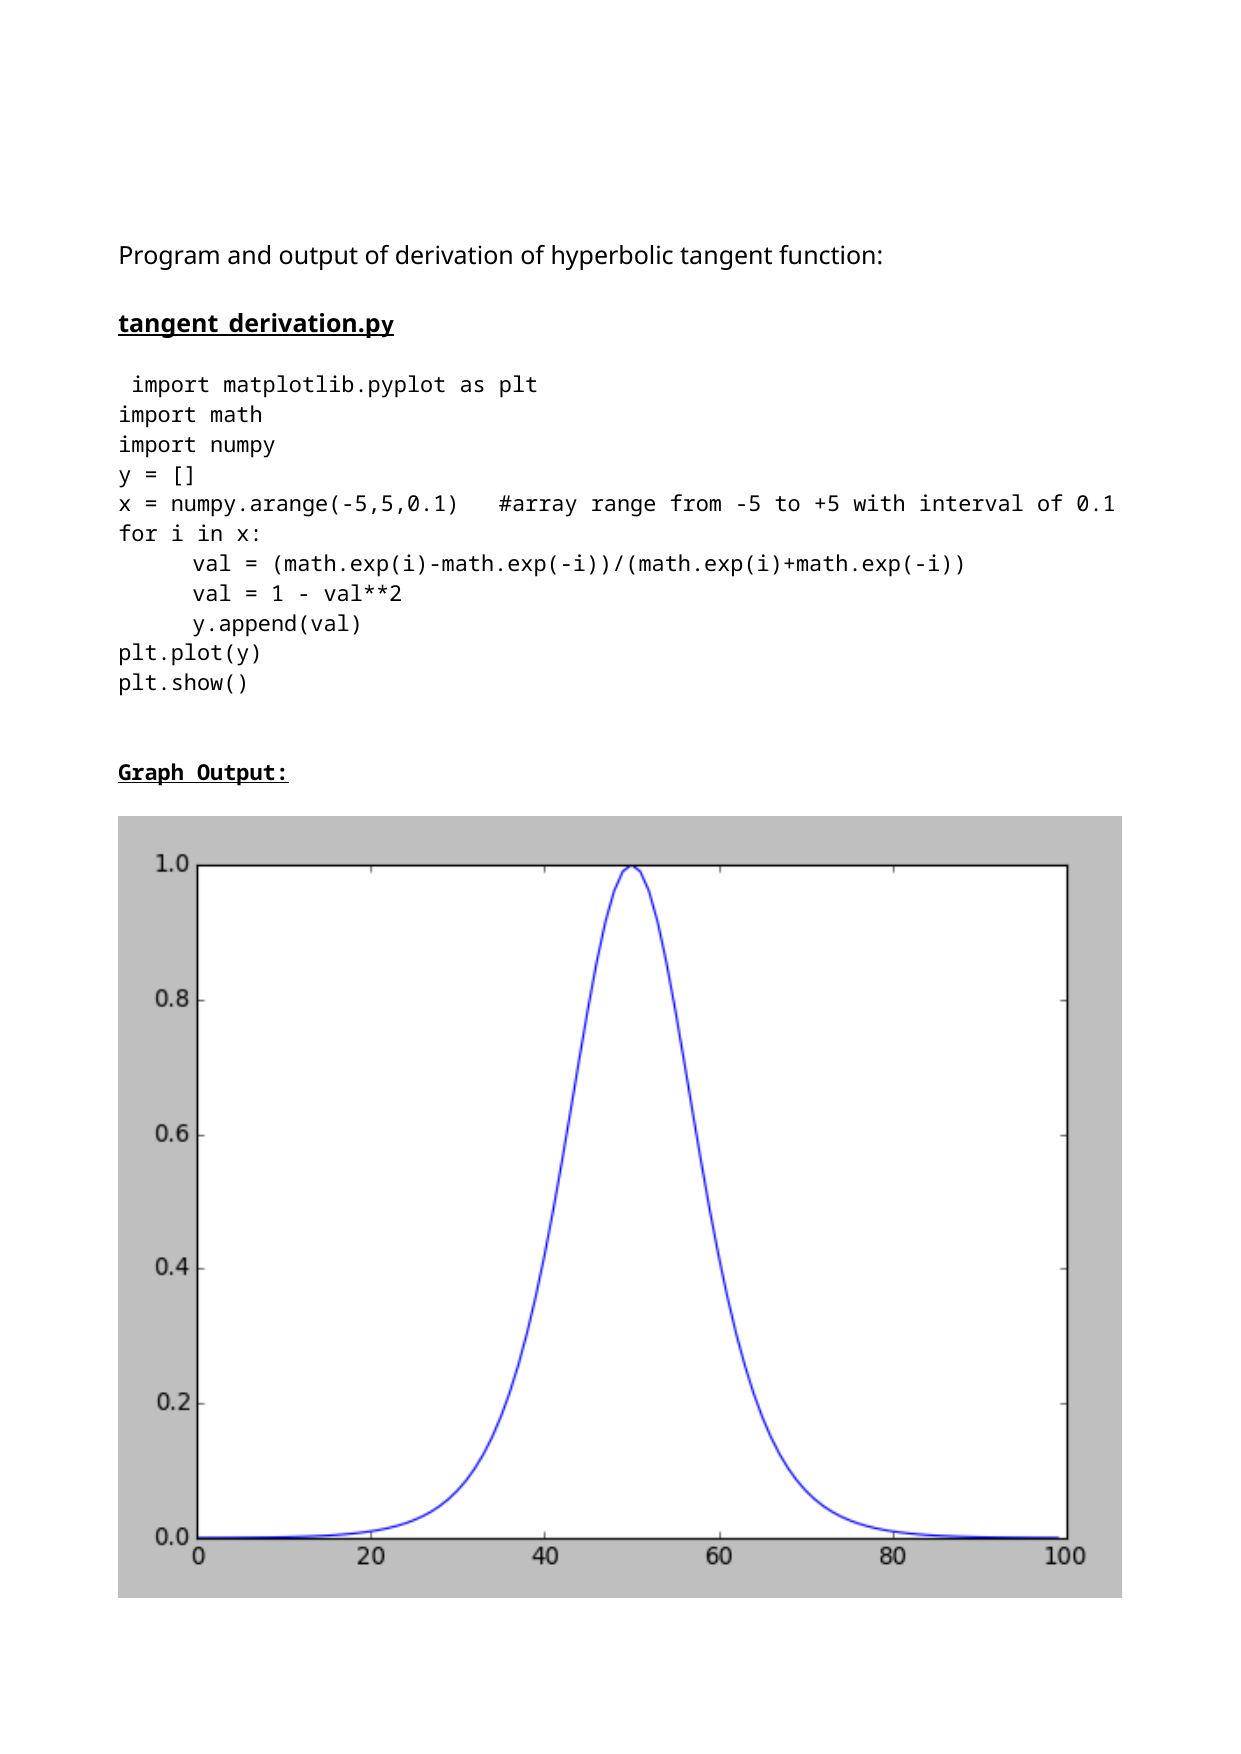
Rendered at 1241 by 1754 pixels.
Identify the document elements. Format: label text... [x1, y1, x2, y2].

text plt.plot(y) [118, 637, 1122, 667]
text y.append(val) [118, 608, 1122, 637]
text val = (math.exp(i)-math.exp(-i))/(math.exp(i)+math.exp(-i)) [118, 548, 1122, 578]
text x = numpy.arange(-5,5,0.1) #array range from -5 to +5 with interval of 0.1 [118, 488, 1122, 518]
picture [118, 816, 1123, 1598]
text Graph Output: [118, 757, 1122, 786]
text import math [118, 399, 1122, 429]
text import matplotlib.pyplot as plt [118, 369, 1122, 399]
text import numpy [118, 429, 1122, 459]
text for i in x: [118, 518, 1122, 548]
text plt.show() [118, 667, 1122, 697]
text val = 1 - val**2 [118, 578, 1122, 608]
text tangent_derivation.py [118, 305, 1122, 339]
text Program and output of derivation of hyperbolic tangent function: [118, 237, 1122, 271]
text y = [] [118, 459, 1122, 488]
